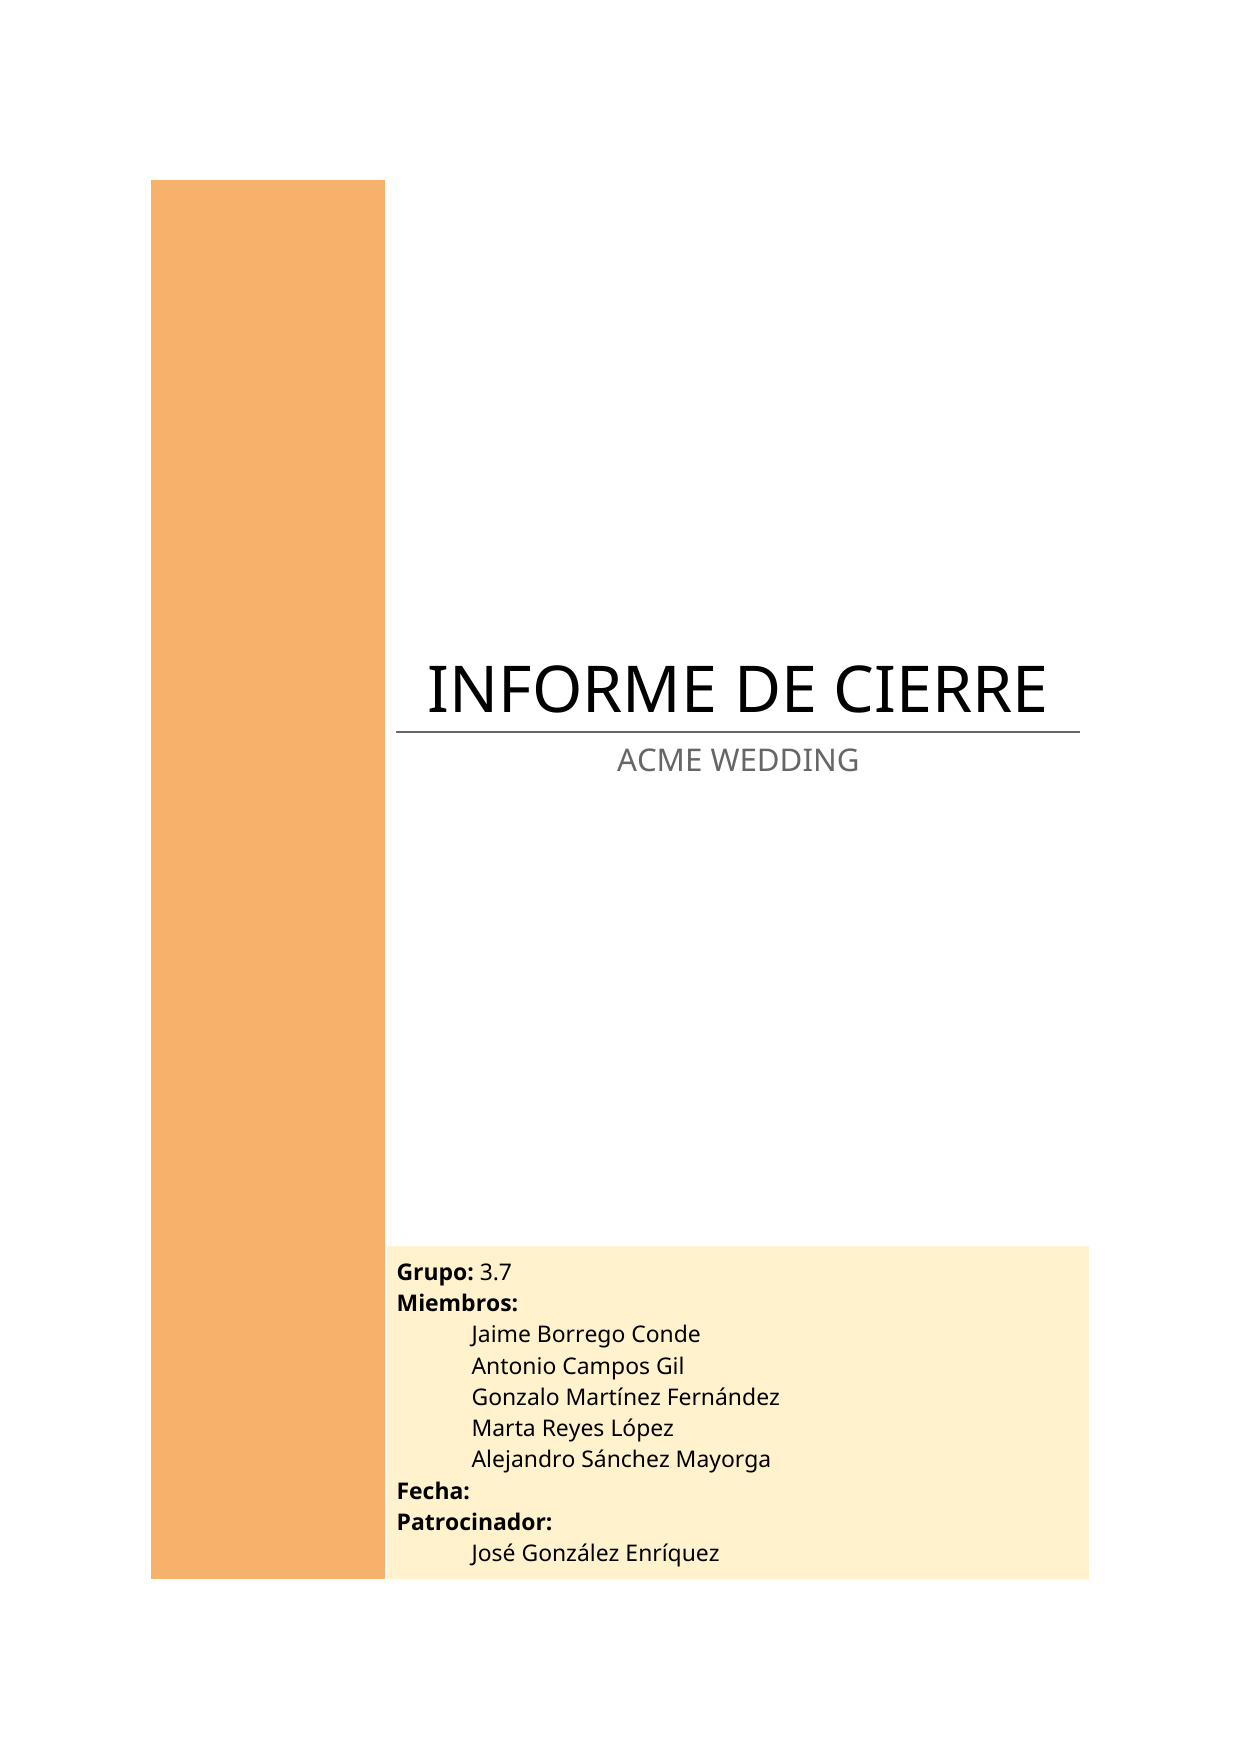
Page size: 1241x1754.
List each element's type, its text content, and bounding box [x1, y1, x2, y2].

table_header [151, 180, 385, 1579]
table_header INFORME DE CIERRE ACME WEDDING [387, 180, 1089, 1243]
table_cell Grupo: 3.7 Miembros: Jaime Borrego Conde Antonio Campos Gil Gonzalo Martínez Fernández Marta Reyes López Alejandro Sánchez Mayorga Fecha: Patrocinador: José González Enríquez [387, 1246, 1089, 1579]
